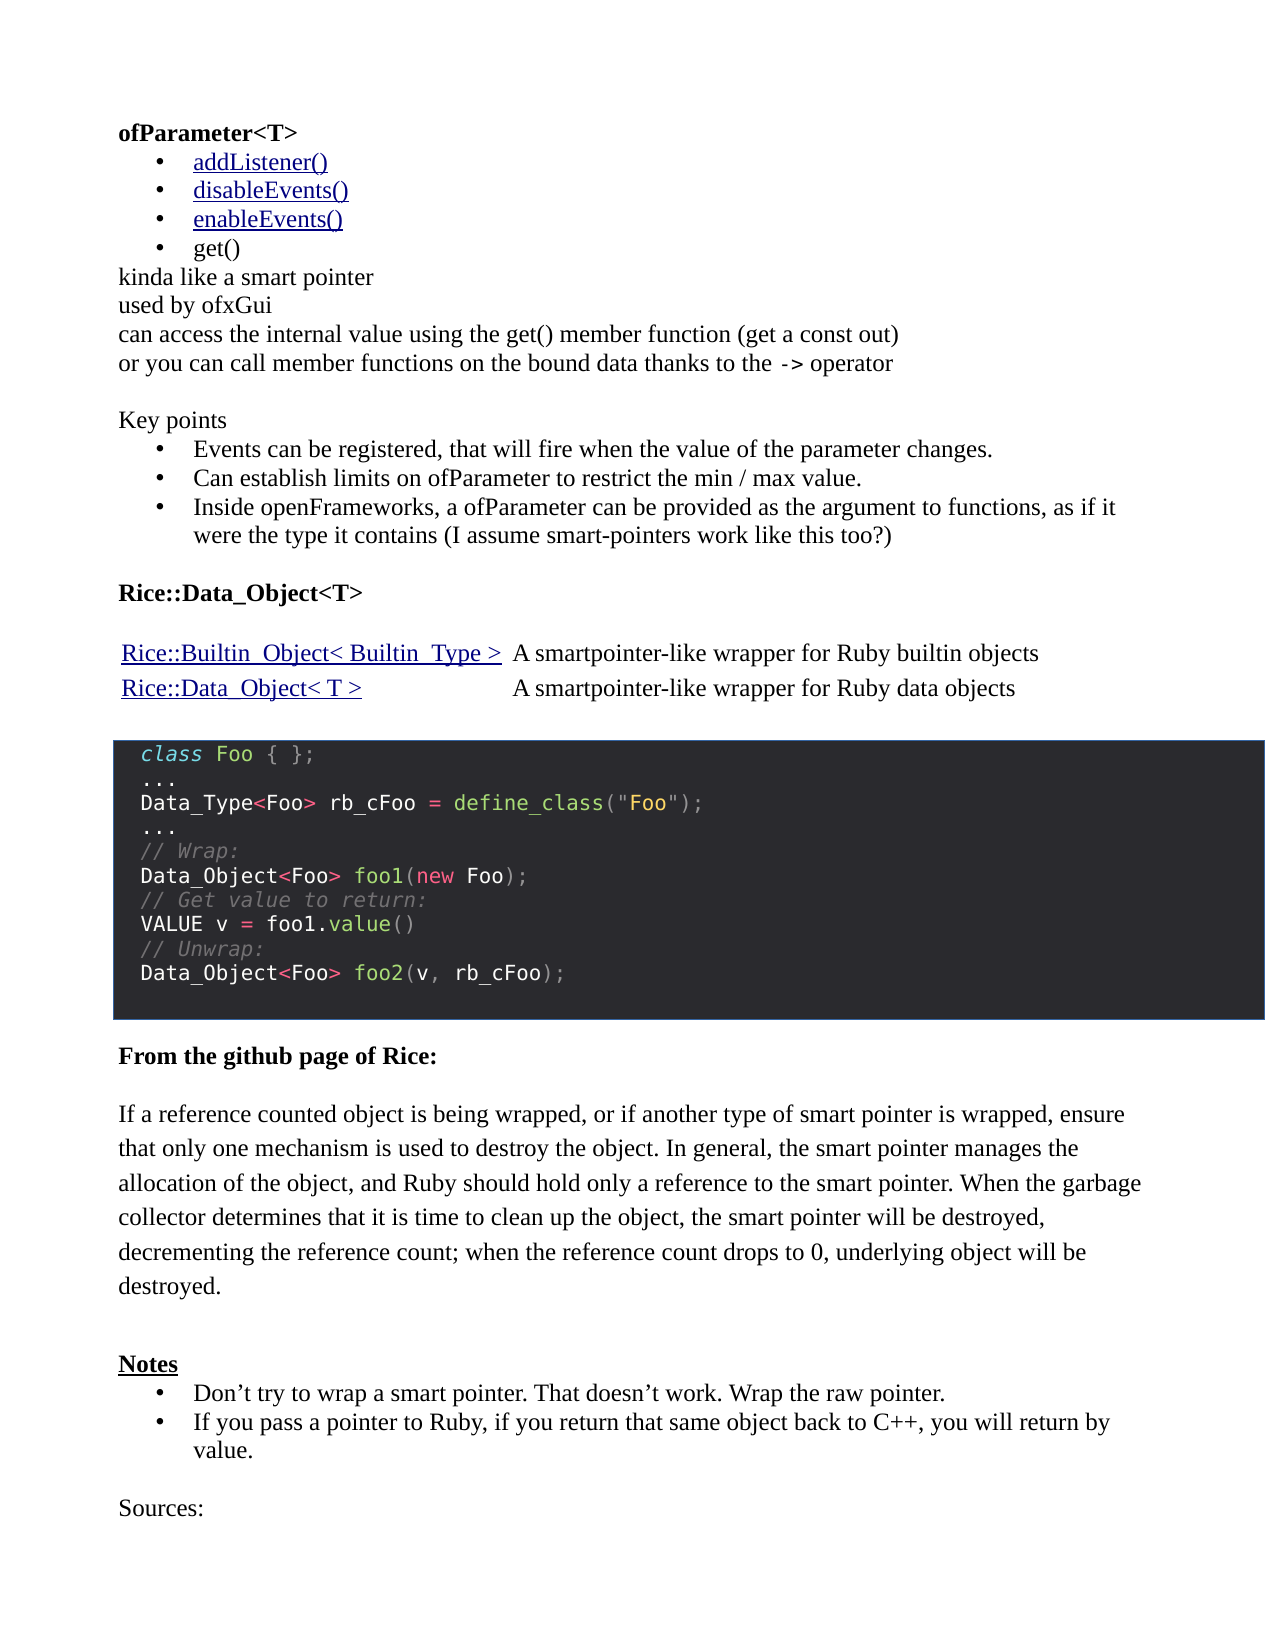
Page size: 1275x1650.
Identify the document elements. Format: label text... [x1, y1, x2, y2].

text or you can call member functions on the bound data thanks to the -> operator [118, 348, 1157, 377]
list disableEvents() [156, 176, 1157, 204]
table_cell A smartpointer-like wrapper for Ruby data objects [509, 670, 1057, 705]
list get() [156, 233, 1157, 262]
list Events can be registered, that will fire when the value of the parameter changes. [156, 434, 1157, 463]
list Can establish limits on ofParameter to restrict the min / max value. [156, 463, 1157, 492]
text kinda like a smart pointer [118, 262, 1157, 291]
text can access the internal value using the get() member function (get a const out) [118, 319, 1157, 348]
list If you pass a pointer to Ruby, if you return that same object back to C++, you will return by value. [156, 1407, 1157, 1464]
list addListener() [156, 147, 1157, 176]
text Key points [118, 406, 1157, 434]
list enableEvents() [156, 204, 1157, 233]
table_header A smartpointer-like wrapper for Ruby builtin objects [509, 636, 1057, 670]
text used by ofxGui [118, 291, 1157, 319]
list Don’t try to wrap a smart pointer. That doesn’t work. Wrap the raw pointer. [156, 1378, 1157, 1407]
text Rice::Data_Object<T> [118, 578, 1157, 607]
text If a reference counted object is being wrapped, or if another type of smart pointer is wrapped, ensure that only one mechanism is used to destroy the object. In general, the smart pointer manages the allocation of the object, and Ruby should hold only a reference to the smart pointer. When the garbage collector determines that it is time to clean up the object, the smart pointer will be destroyed, decrementing the reference count; when the reference count drops to 0, underlying object will be destroyed. [118, 1099, 1157, 1300]
text Notes [118, 1349, 1157, 1378]
text From the github page of Rice: [118, 1041, 1157, 1070]
list Inside openFrameworks, a ofParameter can be provided as the argument to functions, as if it were the type it contains (I assume smart-pointers work like this too?) [156, 492, 1157, 549]
table_cell Rice::Data_Object< T > [118, 670, 509, 705]
text ofParameter<T> [118, 118, 1157, 147]
table_header Rice::Builtin_Object< Builtin_Type > [118, 636, 509, 670]
text Sources: [118, 1493, 1157, 1522]
